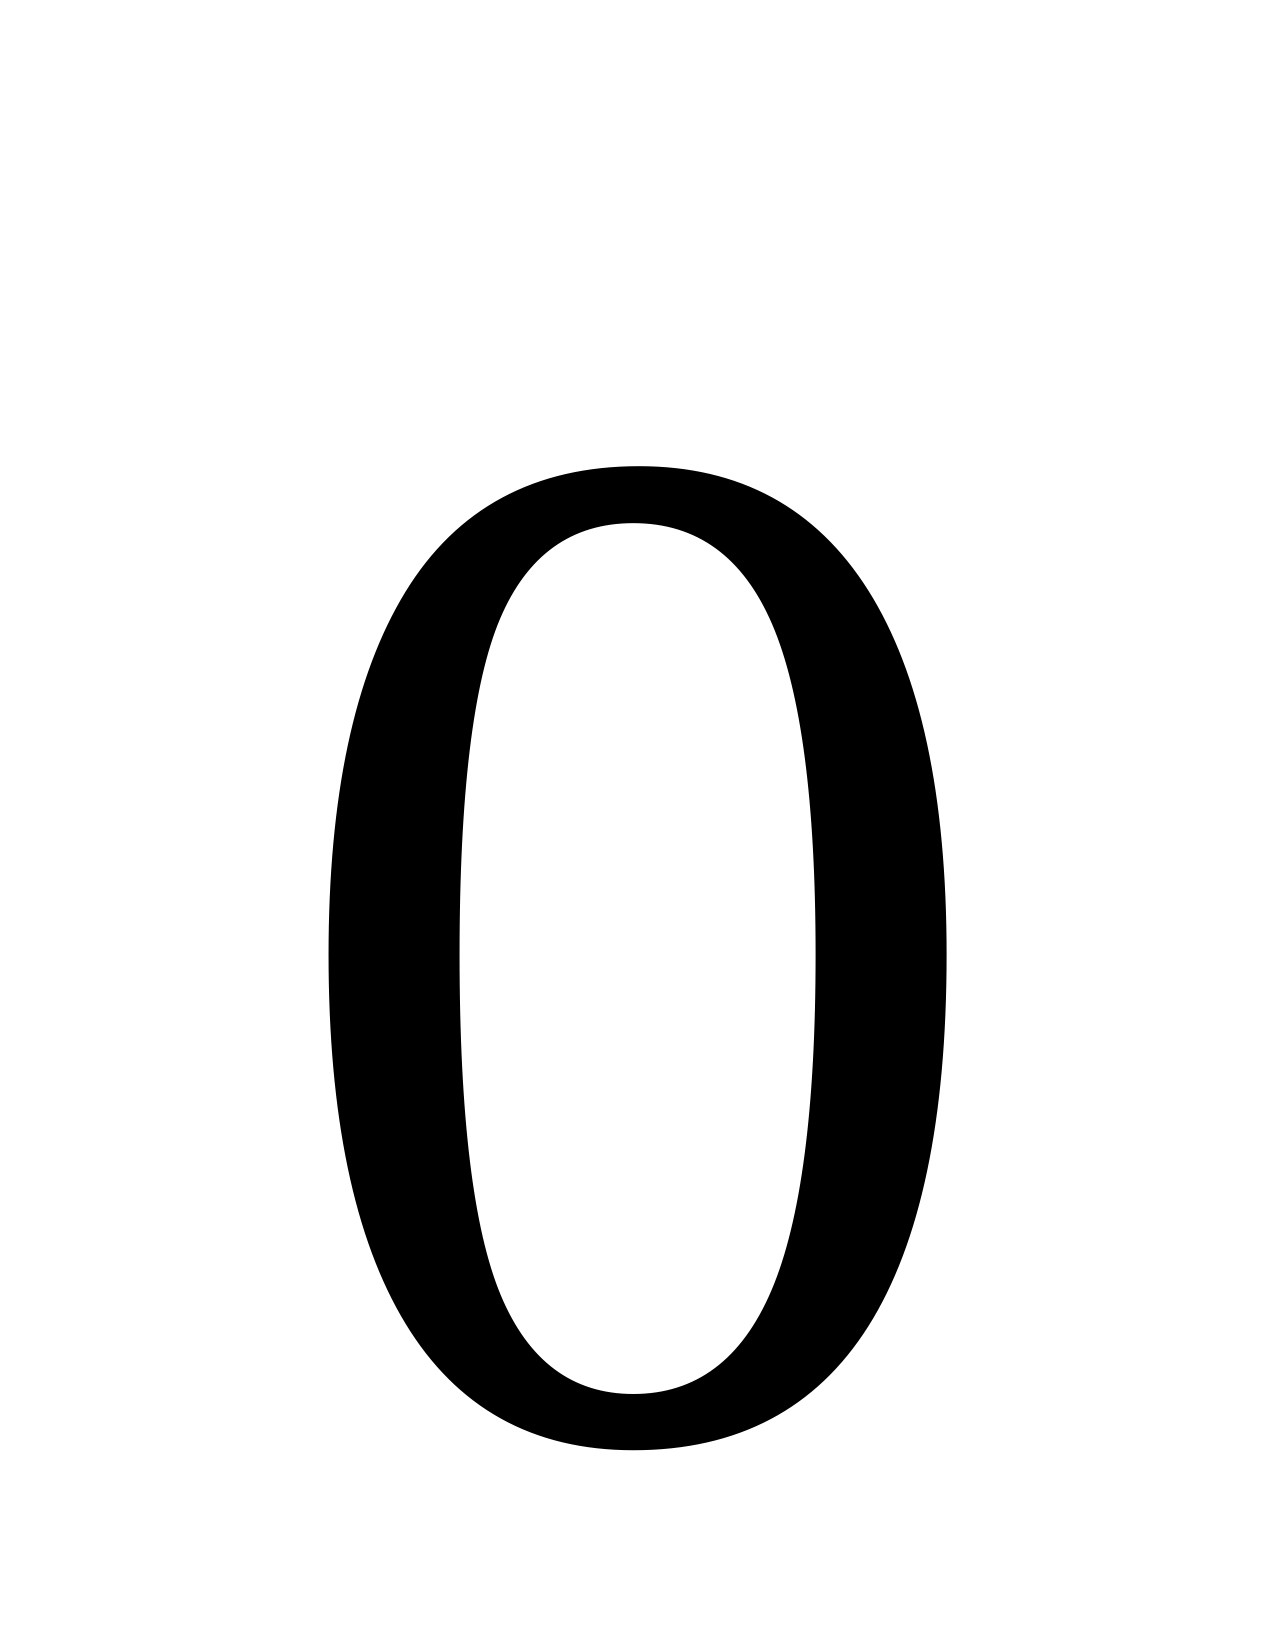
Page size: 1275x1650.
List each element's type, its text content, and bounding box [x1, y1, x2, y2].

text 0 [75, 75, 1200, 1575]
